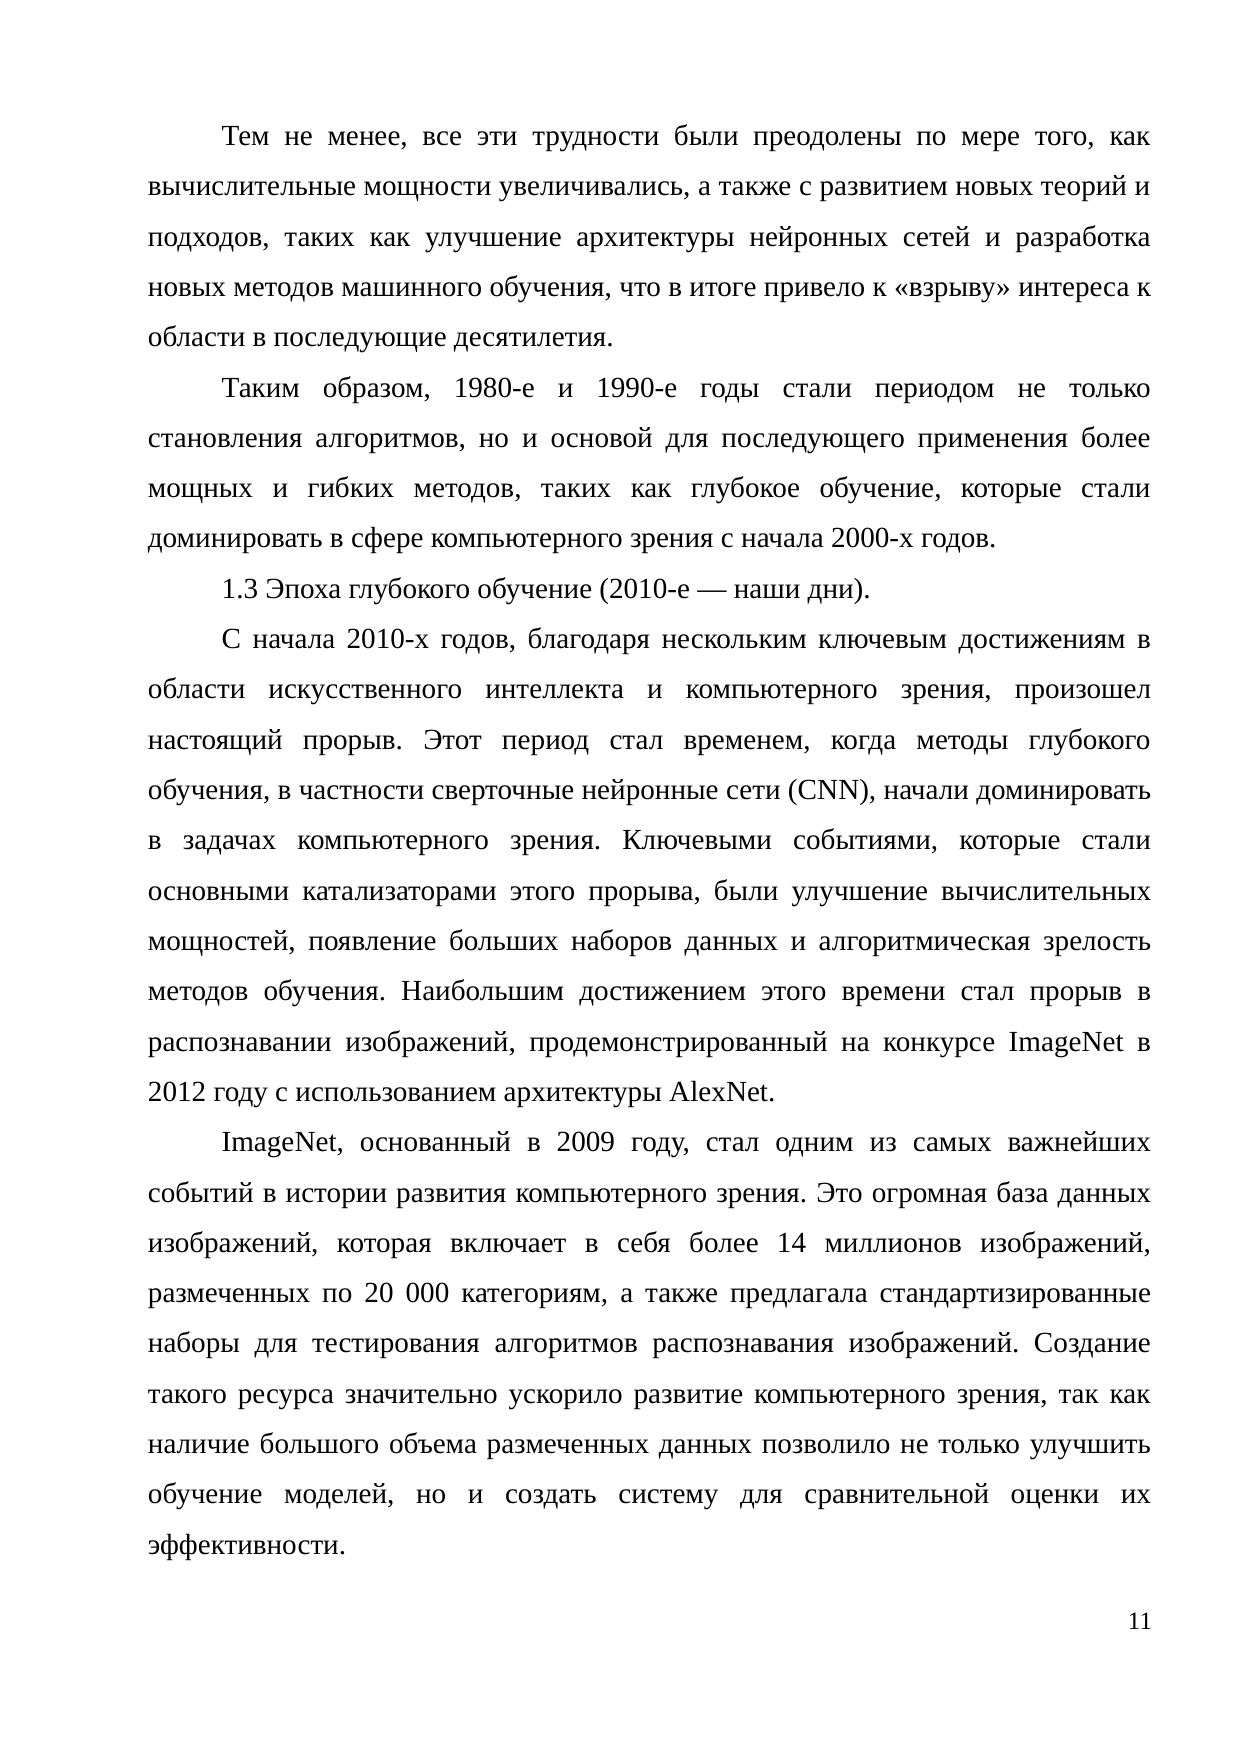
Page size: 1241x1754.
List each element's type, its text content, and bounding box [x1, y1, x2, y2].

text 1.3 Эпоха глубокого обучение (2010-е — наши дни). [148, 571, 1152, 604]
text С начала 2010-х годов, благодаря нескольким ключевым достижениям в области искусственного интеллекта и компьютерного зрения, произошел настоящий прорыв. Этот период стал временем, когда методы глубокого обучения, в частности сверточные нейронные сети (CNN), начали доминировать в задачах компьютерного зрения. Ключевыми событиями, которые стали основными катализаторами этого прорыва, были улучшение вычислительных мощностей, появление больших наборов данных и алгоритмическая зрелость методов обучения. Наибольшим достижением этого времени стал прорыв в распознавании изображений, продемонстрированный на конкурсе ImageNet в 2012 году с использованием архитектуры AlexNet. [148, 621, 1152, 1108]
text Таким образом, 1980-е и 1990-е годы стали периодом не только становления алгоритмов, но и основой для последующего применения более мощных и гибких методов, таких как глубокое обучение, которые стали доминировать в сфере компьютерного зрения с начала 2000-х годов. [148, 370, 1152, 554]
text Тем не менее, все эти трудности были преодолены по мере того, как вычислительные мощности увеличивались, а также с развитием новых теорий и подходов, таких как улучшение архитектуры нейронных сетей и разработка новых методов машинного обучения, что в итоге привело к «взрыву» интереса к области в последующие десятилетия. [148, 118, 1152, 353]
text ImageNet, основанный в 2009 году, стал одним из самых важнейших событий в истории развития компьютерного зрения. Это огромная база данных изображений, которая включает в себя более 14 миллионов изображений, размеченных по 20 000 категориям, а также предлагала стандартизированные наборы для тестирования алгоритмов распознавания изображений. Создание такого ресурса значительно ускорило развитие компьютерного зрения, так как наличие большого объема размеченных данных позволило не только улучшить обучение моделей, но и создать систему для сравнительной оценки их эффективности. [148, 1124, 1152, 1560]
